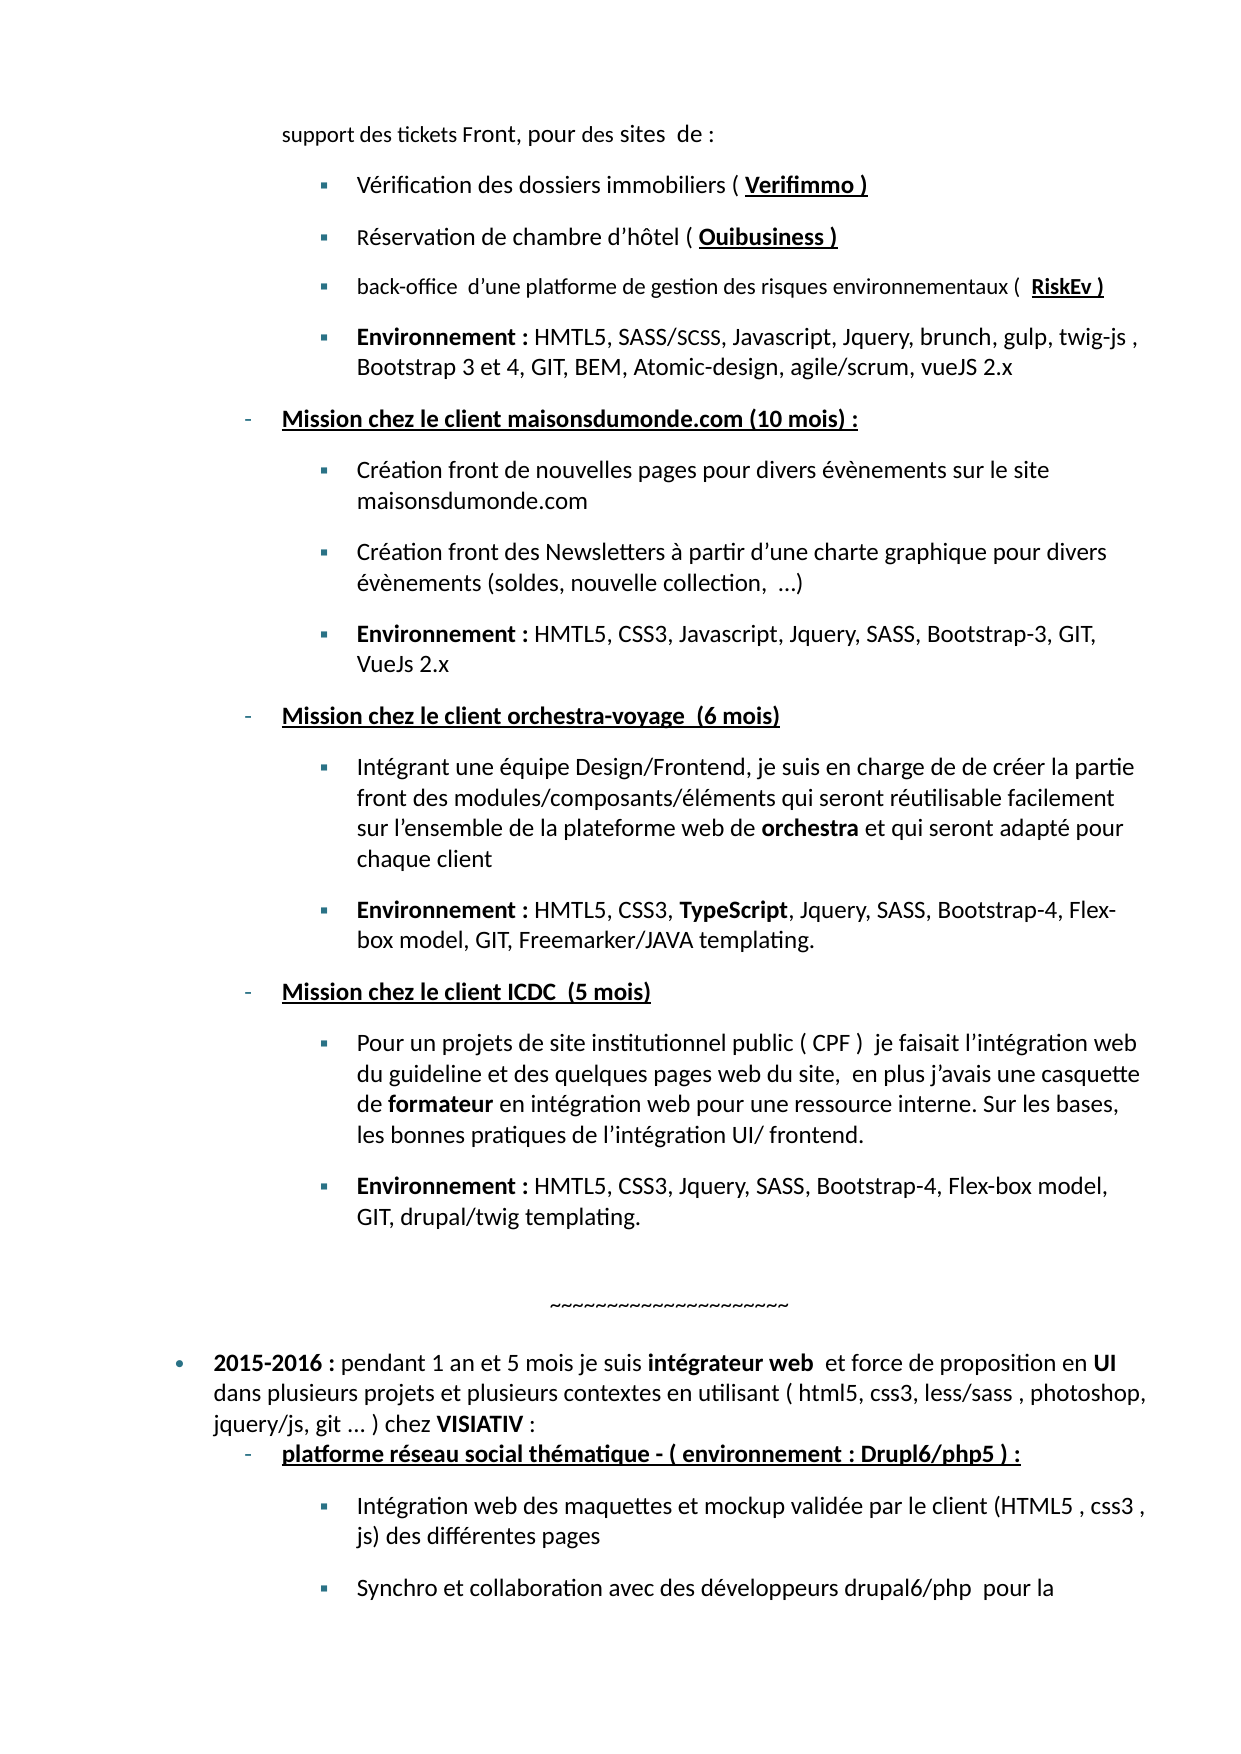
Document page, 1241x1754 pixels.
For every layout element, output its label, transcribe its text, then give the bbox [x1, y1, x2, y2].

table_cell 2020/01 à aujourd’hui : Consultant indépendant front / intégration WEB et ouvert au marché actuellement : participation sur des modules front du projet : http://www.soscoding.com/ création de plusieurs Projets Kit-Starter-Front personnel ( dans mon gitHub/gitlab ) ( twig-js, vueJS, React ) pour refondre des anciens projet front personnel / ou pour des tiers. Création d’un écosystème digital pour le partage d’astuce technique et digital ( site wordpress, chaîne YouTube, réseau sociaux et stratégie web-marketing) . Environnement : HMTL5, SASS/SCSS, JavaScript, gulp, twig-js , Bootstrap 4, GIT, BEM, Atomic-design, vueJS 2.x, ReactJS, photoshop, figma, wordpress, adobe-premiere. 2017/02-2019/09: je suis intégrateur web / Frontend dev (Cadre) chez WEBNET Projet Europe Assistance : adaptation UI de deux nouveaux skins pour une Plateforme d’assistance automobile en Europe en adaptant la structure existante et en respectant la nouvelle charte. Projets Verifimmo et Ouibusiness et RiskEv: intégration web en responsive et support des tickets Front, pour des sites de : Vérification des dossiers immobiliers ( Verifimmo ) Réservation de chambre d’hôtel ( Ouibusiness ) back-office d’une platforme de gestion des risques environnementaux ( RiskEv ) Environnement : HMTL5, SASS/SCSS, Javascript, Jquery, brunch, gulp, twig-js , Bootstrap 3 et 4, GIT, BEM, Atomic-design, agile/scrum, vueJS 2.x Mission chez le client maisonsdumonde.com (10 mois) : Création front de nouvelles pages pour divers évènements sur le site maisonsdumonde.com Création front des Newsletters à partir d’une charte graphique pour divers évènements (soldes, nouvelle collection, …) Environnement : HMTL5, CSS3, Javascript, Jquery, SASS, Bootstrap-3, GIT, VueJs 2.x Mission chez le client orchestra-voyage (6 mois) Intégrant une équipe Design/Frontend, je suis en charge de de créer la partie front des modules/composants/éléments qui seront réutilisable facilement sur l’ensemble de la plateforme web de orchestra et qui seront adapté pour chaque client Environnement : HMTL5, CSS3, TypeScript, Jquery, SASS, Bootstrap-4, Flex-box model, GIT, Freemarker/JAVA templating. Mission chez le client ICDC (5 mois) Pour un projets de site institutionnel public ( CPF ) je faisait l’intégration web du guideline et des quelques pages web du site, en plus j’avais une casquette de formateur en intégration web pour une ressource interne. Sur les bases, les bonnes pratiques de l’intégration UI/ frontend. Environnement : HMTL5, CSS3, Jquery, SASS, Bootstrap-4, Flex-box model, GIT, drupal/twig templating. ~~~~~~~~~~~~~~~~~~~~~ 2015-2016 : pendant 1 an et 5 mois je suis intégrateur web et force de proposition en UI dans plusieurs projets et plusieurs contextes en utilisant ( html5, css3, less/sass , photoshop, jquery/js, git ... ) chez VISIATIV : platforme réseau social thématique - ( environnement : Drupl6/php5 ) : Intégration web des maquettes et mockup validée par le client (HTML5 , css3 , js) des différentes pages Synchro et collaboration avec des développeurs drupal6/php pour la créations des Template.php et vues drupal6 de l’appli. Compléter les propositions graphiques des pages non déclinées et ajouter des picots et icones ( photoshop, AI ) en respectant l’identité visuelle de la marque et aussi Mise-a jour des fichiers fonts-icones de l’application. Back office d’un progiciel de gestion de process ( environnement : java/SDK ): Proposer des mockups /UI pour des interfaces de back office et intégration web ( html5 – css3 –jquery) des différents formulaires et vues du back office d’un module du progiciel en synchro et collaboration avec le développeur responsable du dev/support du progiciel Application web : visionneuse de catalogue CAO 3d (projet en agile/scrum) ( environnement : angular/java ): Création et intégration web de la majorité des interfaces de l’application en ( html5 –SASS/CSS3 - bootstrap- js). Proposer l’ergonomie et le design de plusieurs pages de l’application. Collaborer avec les developpeurs java-angular pour implémenter des interactions AngularJS en front sur quelques pages de l’application Application e-commerce B2B ( environment C# ) Adaptation du skin de l’application à la charte graphique validé par le client (bootstrap3 – LESS ). Support redmine du code FRONT de plusieurs produit de la société remonté par les différentes BU ( hml5 –CSS3/LESS/SASS – js/jquery ), Environnement : HMTL5, CSS3, jQuery, SASS, Bootstrap3, GIT, photoshop, photoshop, phpStorm. ~~~~~~~~~~~~~~~~~~~~~ 2014-2015 : pendant 1 an et 3 mois je suis Webmaster/webdesigner Autonome: Création et administration d’un site de petites annonce pour particulier sous joomla Installation paramétrage du plugin des petites annonces Adaptation du thème/skin du site et déclinaison graphique déjà conçu Ajouter et administration le contenu du site Création de plusieurs sites sous Wordpress ( site d’emploi – blogs perso – autres mini site de services pour des tiers ) : Intégration et Création des skins et thèmes pour wordpress Doc/Installation/paramétrage des plugins nécessaires Modération du contenu Conception et design de support de communication ( flyer, affiche, carte visite … ) avec la suite adobe, Environnement : HMTL5, Js/jQuery, CSS/SASS, GIT, photoshop, phpStorm, wordpress 3+, joumla 1.x, PHP/Mysql ~~~~~~~~~~~~~~~~~~~~~ 2011-2014 : pendant 2 ans et 7 mois je suis Webmaster/Chargé webmarketing chez Leyton : gestion et évolution des sites du groupe : Le site corporate du groupe, et le site de la 2eme marque du groupe (environnement : php4 ) : Support des bugs du code php4 des sites. Création de nouvelle landing page pour les nouvelle compagne de service et formulaire de sondage avec reporting (php4, html, css Photoshop) suite au briefing du service marketing. Gestion et modération du contenu des droits d’accès des utilisateurs Suivi webmarketing du site : reporting google analytics – optimisation SEO de quelques pages – administration par Google webmaster Tools (indexation …) Environnement : HTML5, CSS, javascript/jquery, photoshop, php, google analytics, google webmaster tools ~~~~~~~~~~~~~~~~~~~~~ 2008 - 2011 : pendant 2 ans et 8 mois je suis Webmaster (intégration HTML-CSS-JS, et gestion des sites clients, …..) à finatech : Site d’une société de traitement de polystyrène + le site IB-maroc + agence de location de voiture marocaine + annuaire de restaurant de lux au maroc + site un des service pour une société de station d’essence marocaine : ( environnment : serveur ZOPE/python ) Intégration web des maquettes fournit par le directeur artistique ( xhtml – css – js/jquery ) Puis une 2eme intégration dans le serveur ZOPE avec un langage DTML Tests et support des bugs de rendu remonté par le client. Environnement : XHTML, CSS, photoshop , javascript/jquery , photoshop, ZOPE/DTML , wordpress 2.x ~~~~~~~~~~~~~~~~~~~~~ 2007-2008 : 5 mois en tant qu’intégrateur/ Webdesigner à CASABLUELABS. Un site d’événementiel marocain + un journal quotidien régional (environnment : joomla 1.x / php4) Adapter le skin du CMS joomla 1.x au maquette PSD Le site de l’agence CASABLUELABS Proposition graphique de la maquette du site sous Photoshop Intégration xhtml/css2.1 de la maquette. Environnement : XHTML , CSS , photoshop, jquery, php4 ~~~~~~~~~~~~~~~~~~~~~ 2007 : stage de 3 mois à la Société INNOVATION CONCEPT Offshoring en développement WEB. Platform de gestion des fournisseurs ( client allemand) ( environnment : php4 ) Intégration web de l’interface PSD fournis ( XHTML – css2.1 – javascript natif ) ~~~~~~~~~~~~~~~~~~~~~ 2007 : 6 mois à la société PHONE ON LINE en tant que chargé d’assistance technique : Résoudre les problème de connexion internet du client orange ( hotline ) ~~~~~~~~~~~~~~~~~~~~~ 2006 : 6 mois de stage ANAPEC à la Société INVOLYS dans le poste de développeur informatique : Application de gestion immobilière ( environnment : visual basic 6 ): Traiter, corriger les bugs Suite à un rapport de bugs envoyer par le consultant /testeur (Visual basic 6 + cristal report ) ~~~~~~~~~~~~~~~~~~~~~ 2005 : Stage de 3 mois à la DRH de la commune urbaine de Casablanca : pour un développement VB : Application de gestion du bureau d’orde de la DRH de casa ( environnement : visual basic 6 ): en binôme pour le projet de fin d’étude du DTS système d’information (Visual basic 6 + cristal report ) [120, 118, 1159, 1602]
